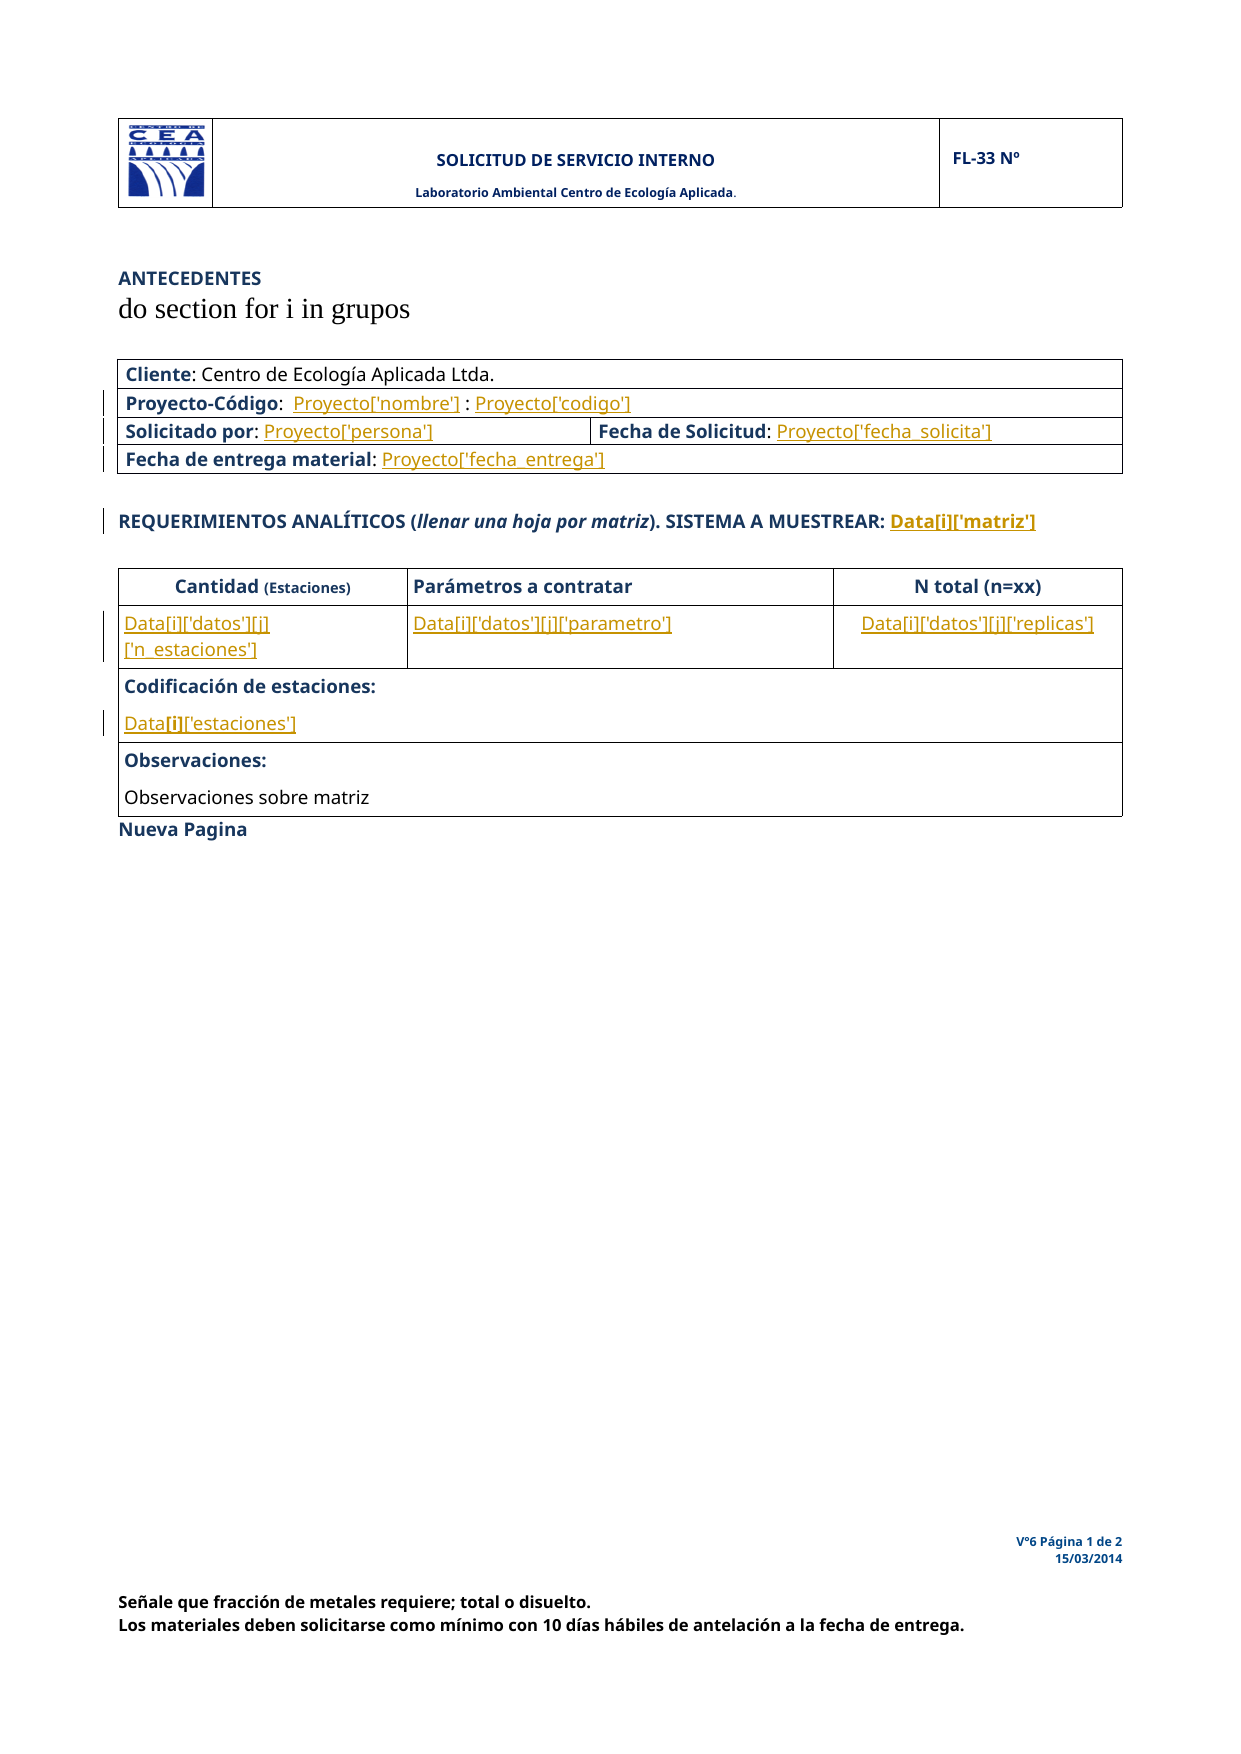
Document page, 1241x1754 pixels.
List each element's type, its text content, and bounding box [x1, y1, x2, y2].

table_header Cliente: Centro de Ecología Aplicada Ltda. [118, 360, 1122, 388]
table_header Parámetros a contratar [408, 569, 833, 605]
table_cell Fecha de entrega material: Proyecto['fecha_entrega'] [118, 445, 1122, 473]
table_cell Solicitado por: Proyecto['persona'] [118, 418, 590, 444]
table_header Cantidad (Estaciones) [119, 569, 407, 605]
table_cell Fecha de Solicitud: Proyecto['fecha_solicita'] [591, 418, 1122, 444]
table_header Observaciones: [119, 743, 1122, 779]
table_cell Data[i]['datos'][j]['replicas'] [834, 606, 1122, 667]
table_header N total (n=xx) [834, 569, 1122, 605]
text do section for i in grupos [118, 291, 1122, 324]
table_cell Observaciones sobre matriz [119, 779, 1122, 816]
text REQUERIMIENTOS ANALÍTICOS (llenar una hoja por matriz). SISTEMA A MUESTREAR: Data[i]['matriz'] [118, 508, 1122, 534]
table_cell Data[i]['estaciones'] [119, 705, 1122, 742]
table_cell Data[i]['datos'][j]['n_estaciones'] [119, 606, 407, 667]
text Nueva Pagina [118, 817, 1122, 841]
table_header Codificación de estaciones: [119, 669, 1122, 705]
text ANTECEDENTES [118, 265, 1122, 291]
table_cell Proyecto-Código: Proyecto['nombre'] : Proyecto['codigo'] [118, 389, 1122, 417]
table_cell Data[i]['datos'][j]['parametro'] [408, 606, 833, 667]
picture [124, 123, 210, 198]
